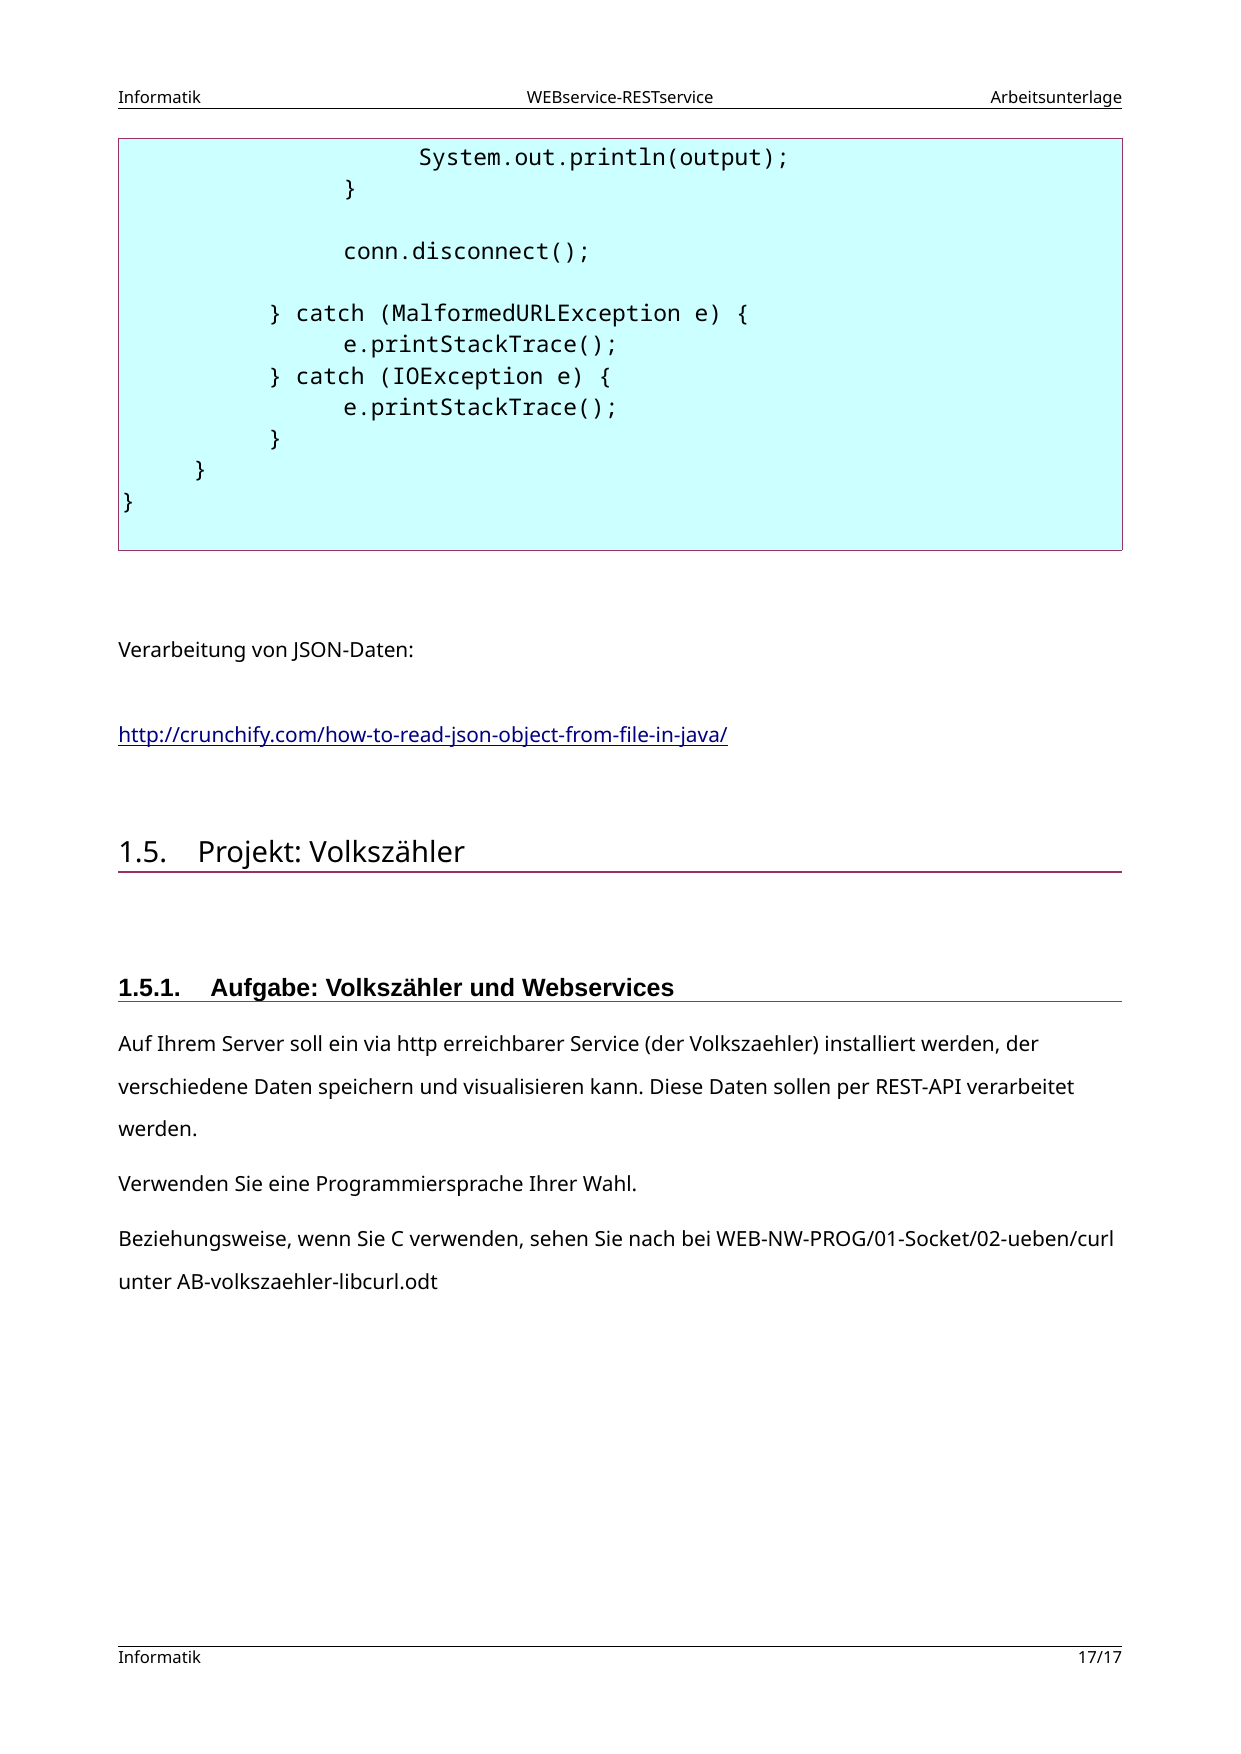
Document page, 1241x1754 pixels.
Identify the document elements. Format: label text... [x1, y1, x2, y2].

text Verarbeitung von JSON-Daten: [118, 635, 1122, 664]
subtitle Projekt: Volkszähler [118, 831, 1122, 871]
text } [119, 450, 1122, 482]
text } catch (MalformedURLException e) { [119, 294, 1122, 325]
text http://crunchify.com/how-to-read-json-object-from-file-in-java/ [118, 721, 1122, 749]
text Beziehungsweise, wenn Sie C verwenden, sehen Sie nach bei WEB-NW-PROG/01-Socket/02-ueben/curl unter AB-volkszaehler-libcurl.odt [118, 1224, 1122, 1296]
text } [119, 482, 1122, 513]
text } [119, 419, 1122, 450]
text } [119, 169, 1122, 200]
text System.out.println(output); [119, 139, 1122, 169]
text } catch (IOException e) { [119, 357, 1122, 388]
text e.printStackTrace(); [119, 388, 1122, 419]
subtitle Aufgabe: Volkszähler und Webservices [118, 972, 1122, 1001]
text e.printStackTrace(); [119, 325, 1122, 357]
text Auf Ihrem Server soll ein via http erreichbarer Service (der Volkszaehler) installiert werden, der verschiedene Daten speichern und visualisieren kann. Diese Daten sollen per REST-API verarbeitet werden. [118, 1029, 1122, 1143]
text conn.disconnect(); [119, 232, 1122, 263]
text Verwenden Sie eine Programmiersprache Ihrer Wahl. [118, 1169, 1122, 1198]
